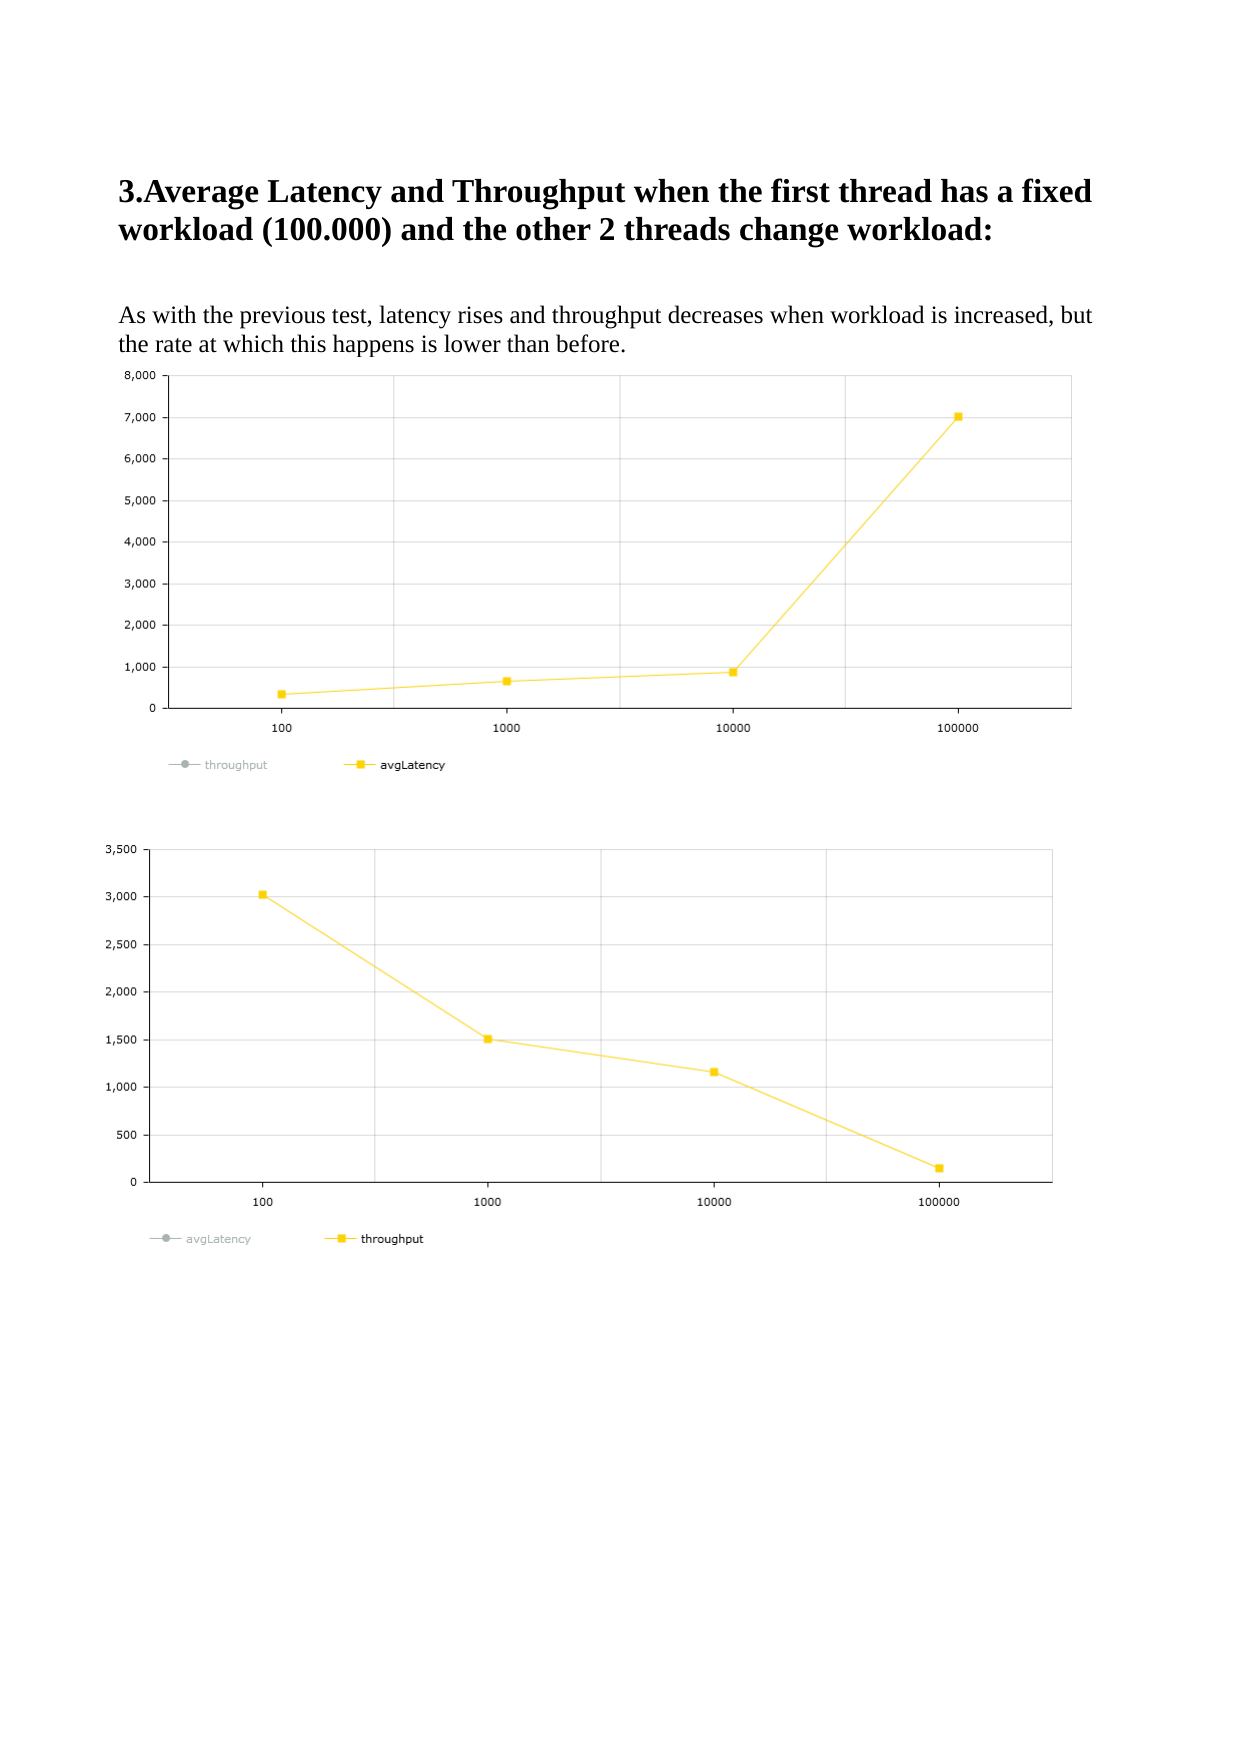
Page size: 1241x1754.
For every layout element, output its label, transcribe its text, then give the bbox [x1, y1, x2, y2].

text As with the previous test, latency rises and throughput decreases when workload is increased, but the rate at which this happens is lower than before. [118, 300, 1122, 358]
text 3.Average Latency and Throughput when the first thread has a fixed workload (100.000) and the other 2 threads change workload: [118, 171, 1122, 247]
